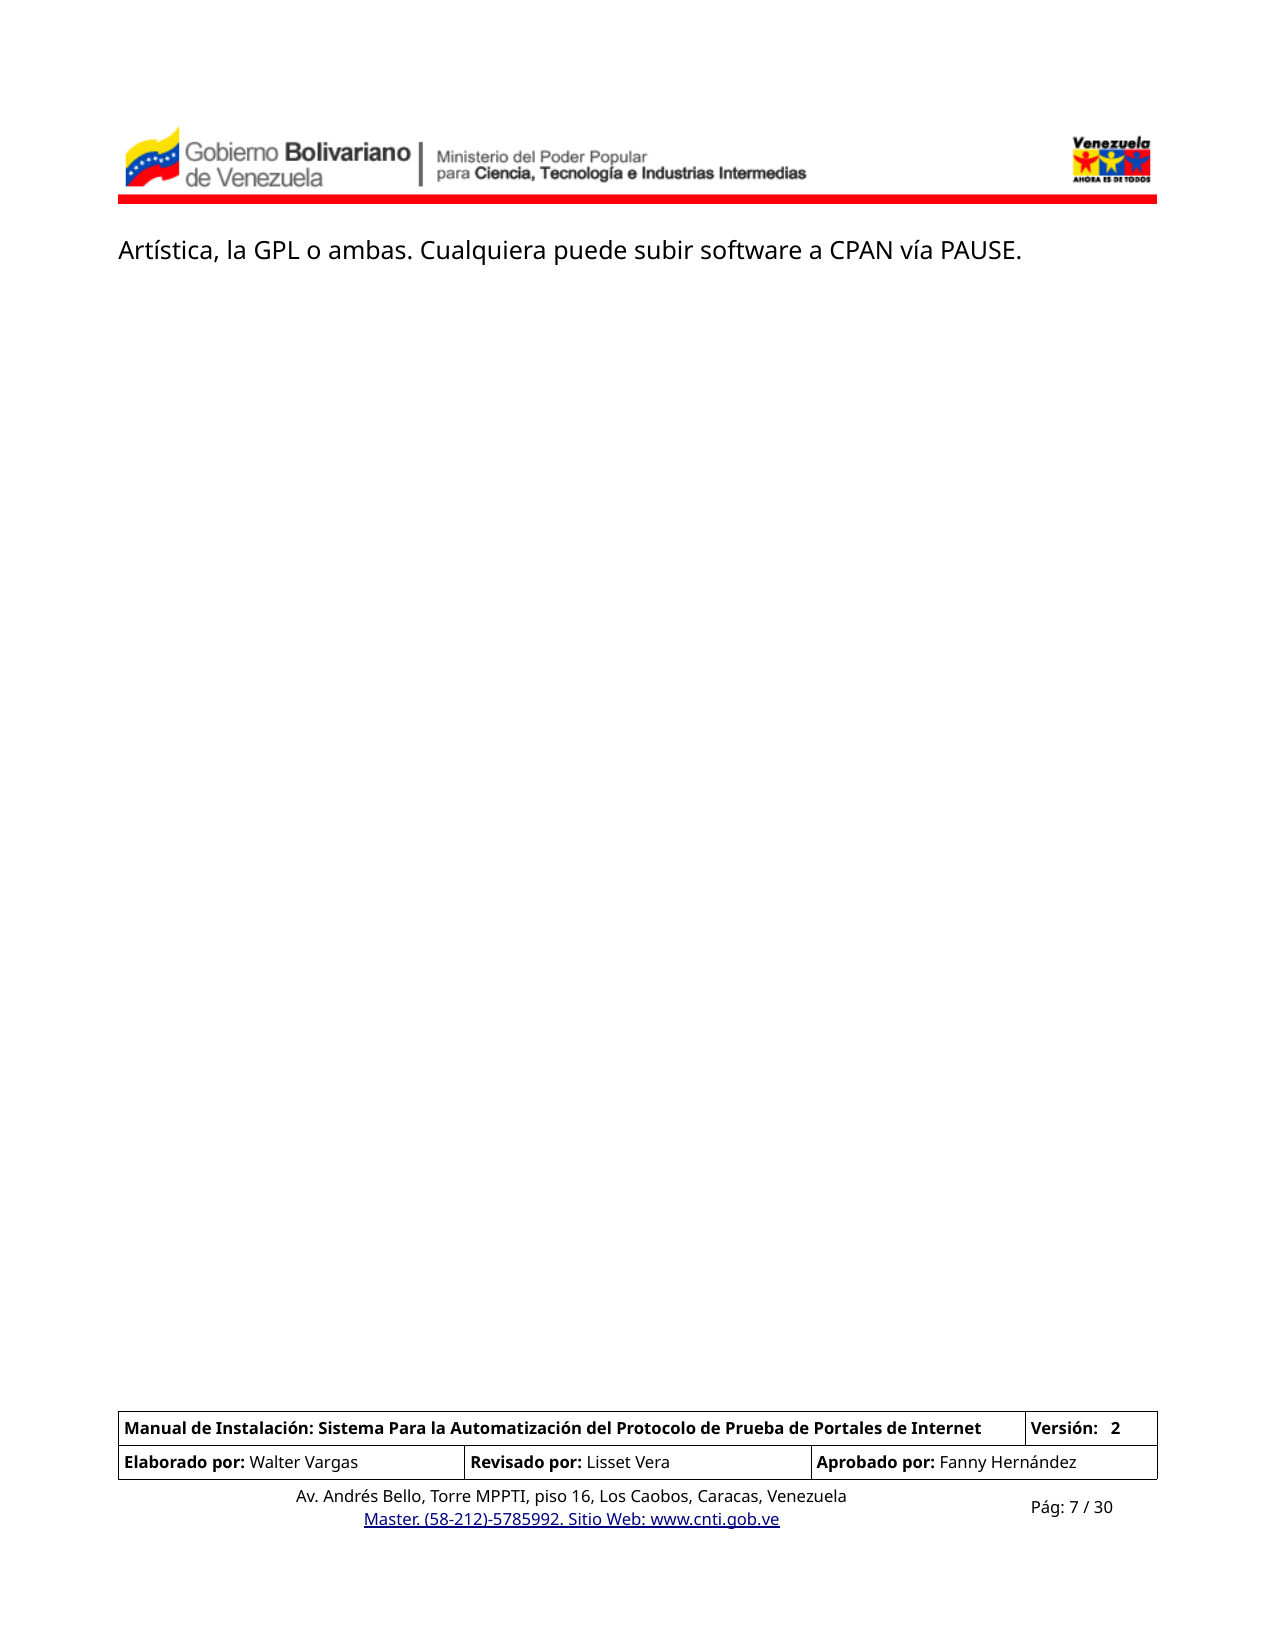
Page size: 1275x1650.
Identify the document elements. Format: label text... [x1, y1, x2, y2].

picture [118, 118, 1157, 204]
text Artística, la GPL o ambas. Cualquiera puede subir software a CPAN vía PAUSE. [118, 233, 1157, 267]
